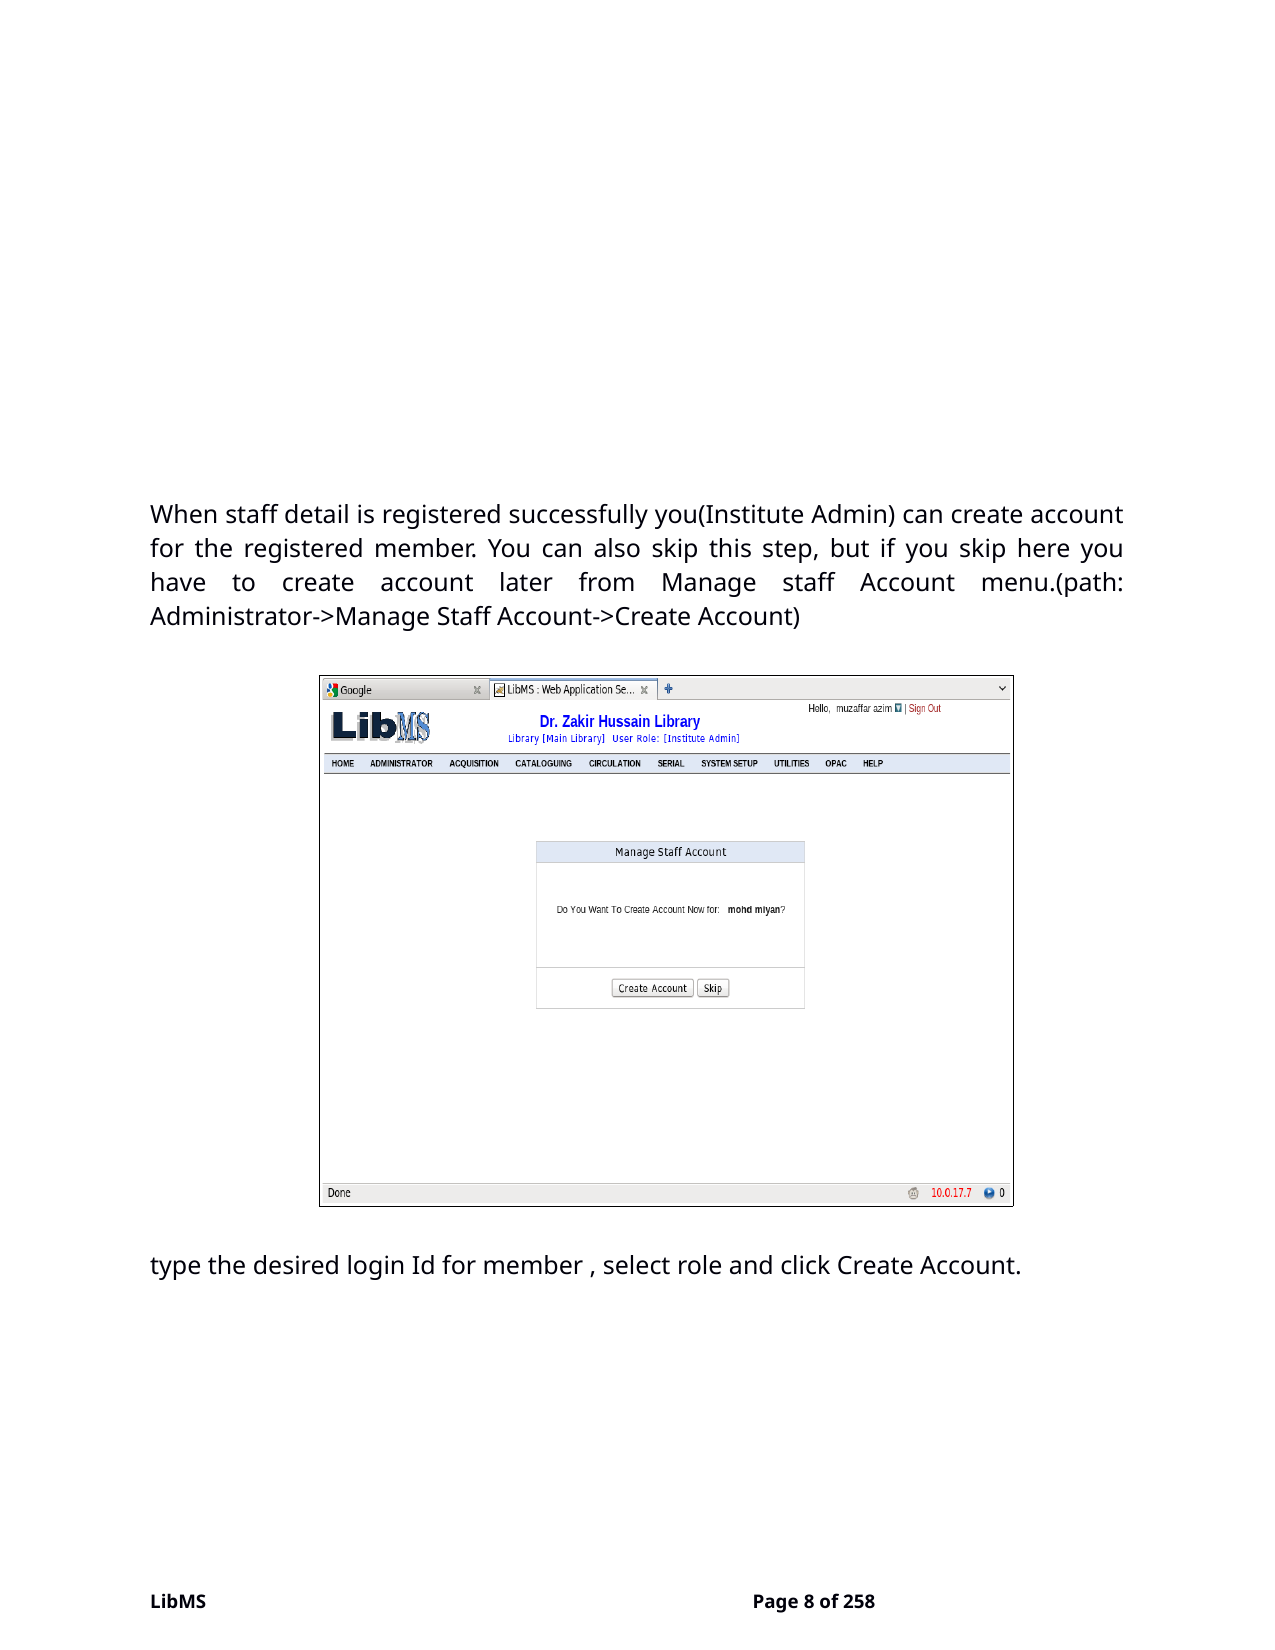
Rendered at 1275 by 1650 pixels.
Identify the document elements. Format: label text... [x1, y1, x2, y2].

text When staff detail is registered successfully you(Institute Admin) can create account for the registered member. You can also skip this step, but if you skip here you have to create account later from Manage staff Account menu.(path: Administrator->Manage Staff Account->Create Account) [150, 496, 1125, 632]
picture [322, 678, 1011, 1203]
text type the desired login Id for member , select role and click Create Account. [150, 1248, 1125, 1316]
